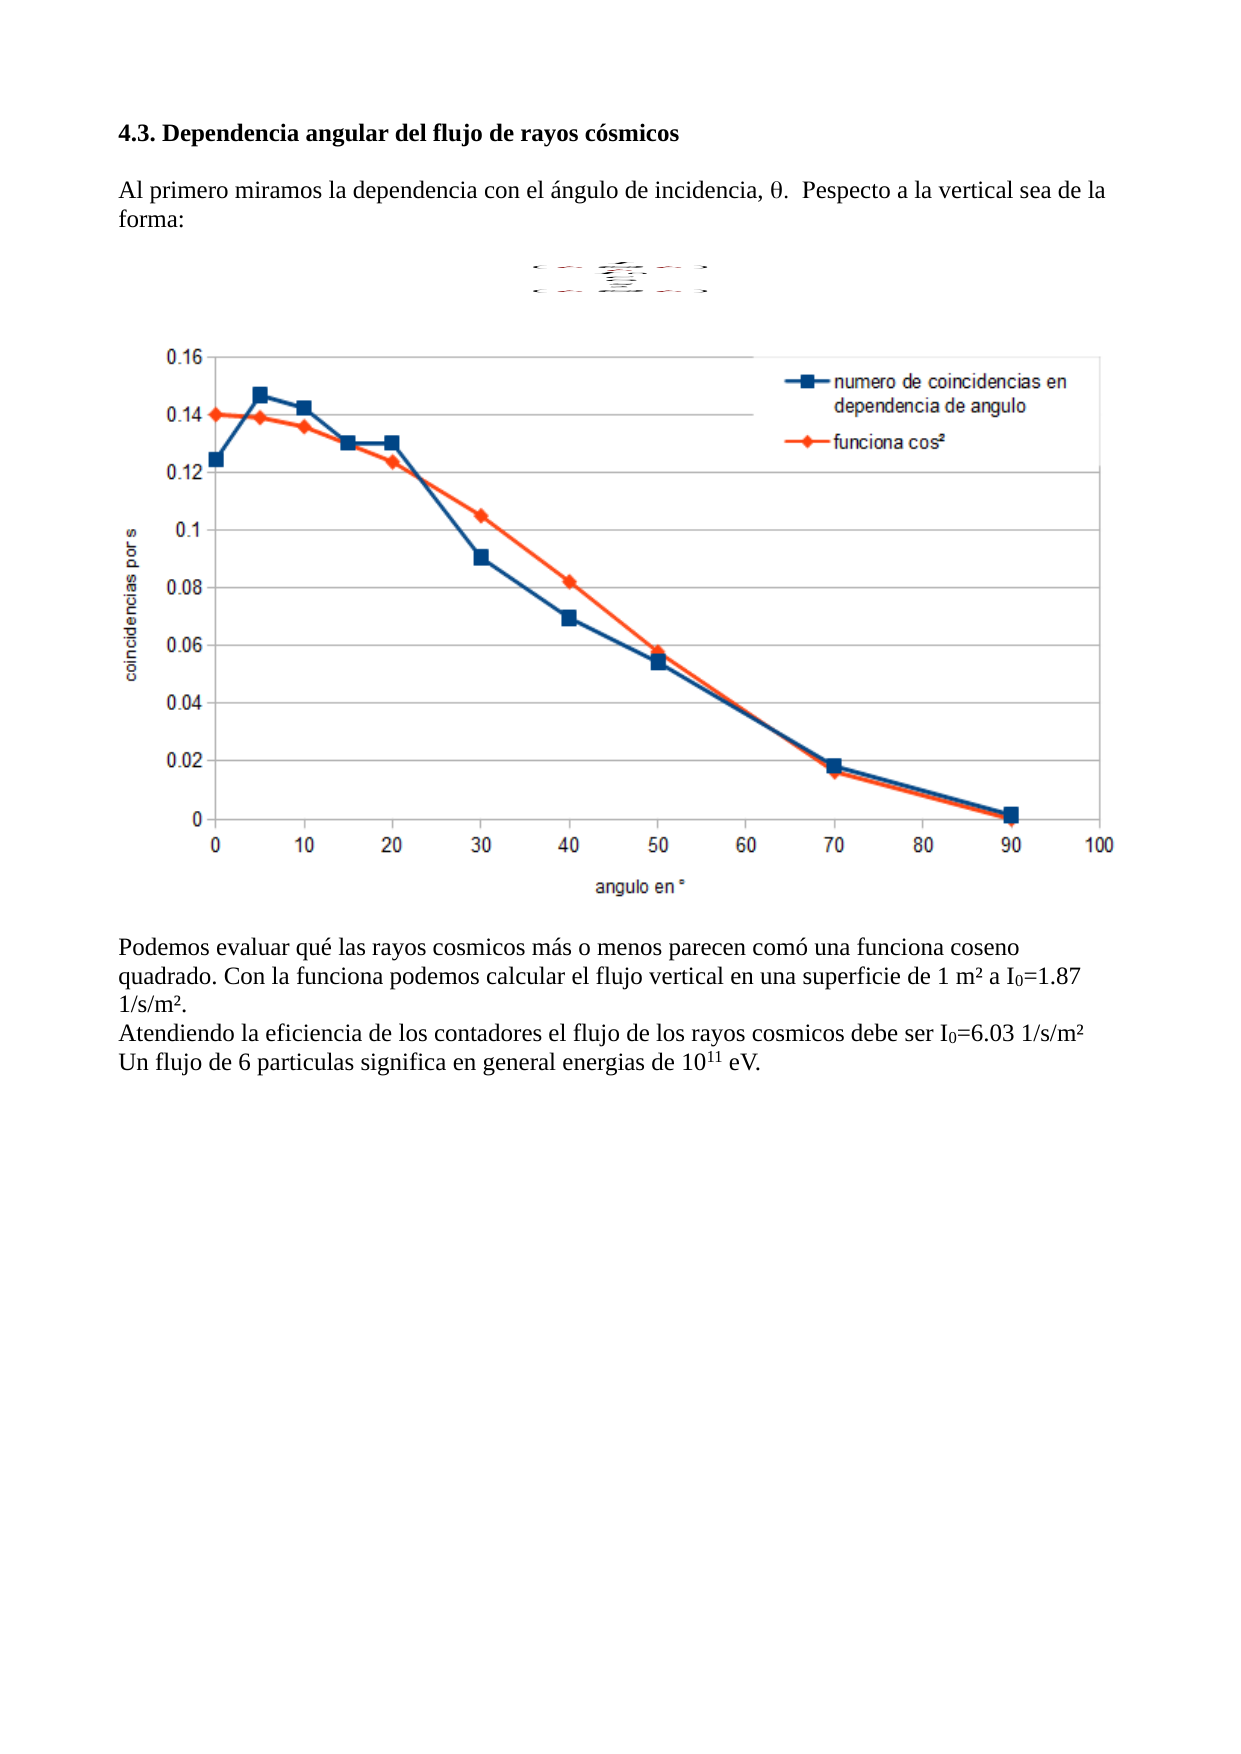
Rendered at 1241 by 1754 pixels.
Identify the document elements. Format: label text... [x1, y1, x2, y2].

text Al primero miramos la dependencia con el ángulo de incidencia, especto a la vertical sea de la forma: [118, 176, 1122, 233]
text Podemos evaluar qué las rayos cosmicos más o menos parecen comó una funciona coseno quadrado. Con la funciona podemos calcular el flujo vertical en una superficie de 1 m² a I0=1.87 1/s/m². [118, 932, 1122, 1018]
text Un flujo de 6 particulas significa en general energias de 1011 eV. [118, 1047, 1122, 1076]
text Atendiendo la eficiencia de los contadores el flujo de los rayos cosmicos debe ser I0=6.03 1/s/m² [118, 1018, 1122, 1047]
text 4.3. Dependencia angular del flujo de rayos cósmicos [118, 118, 1122, 147]
